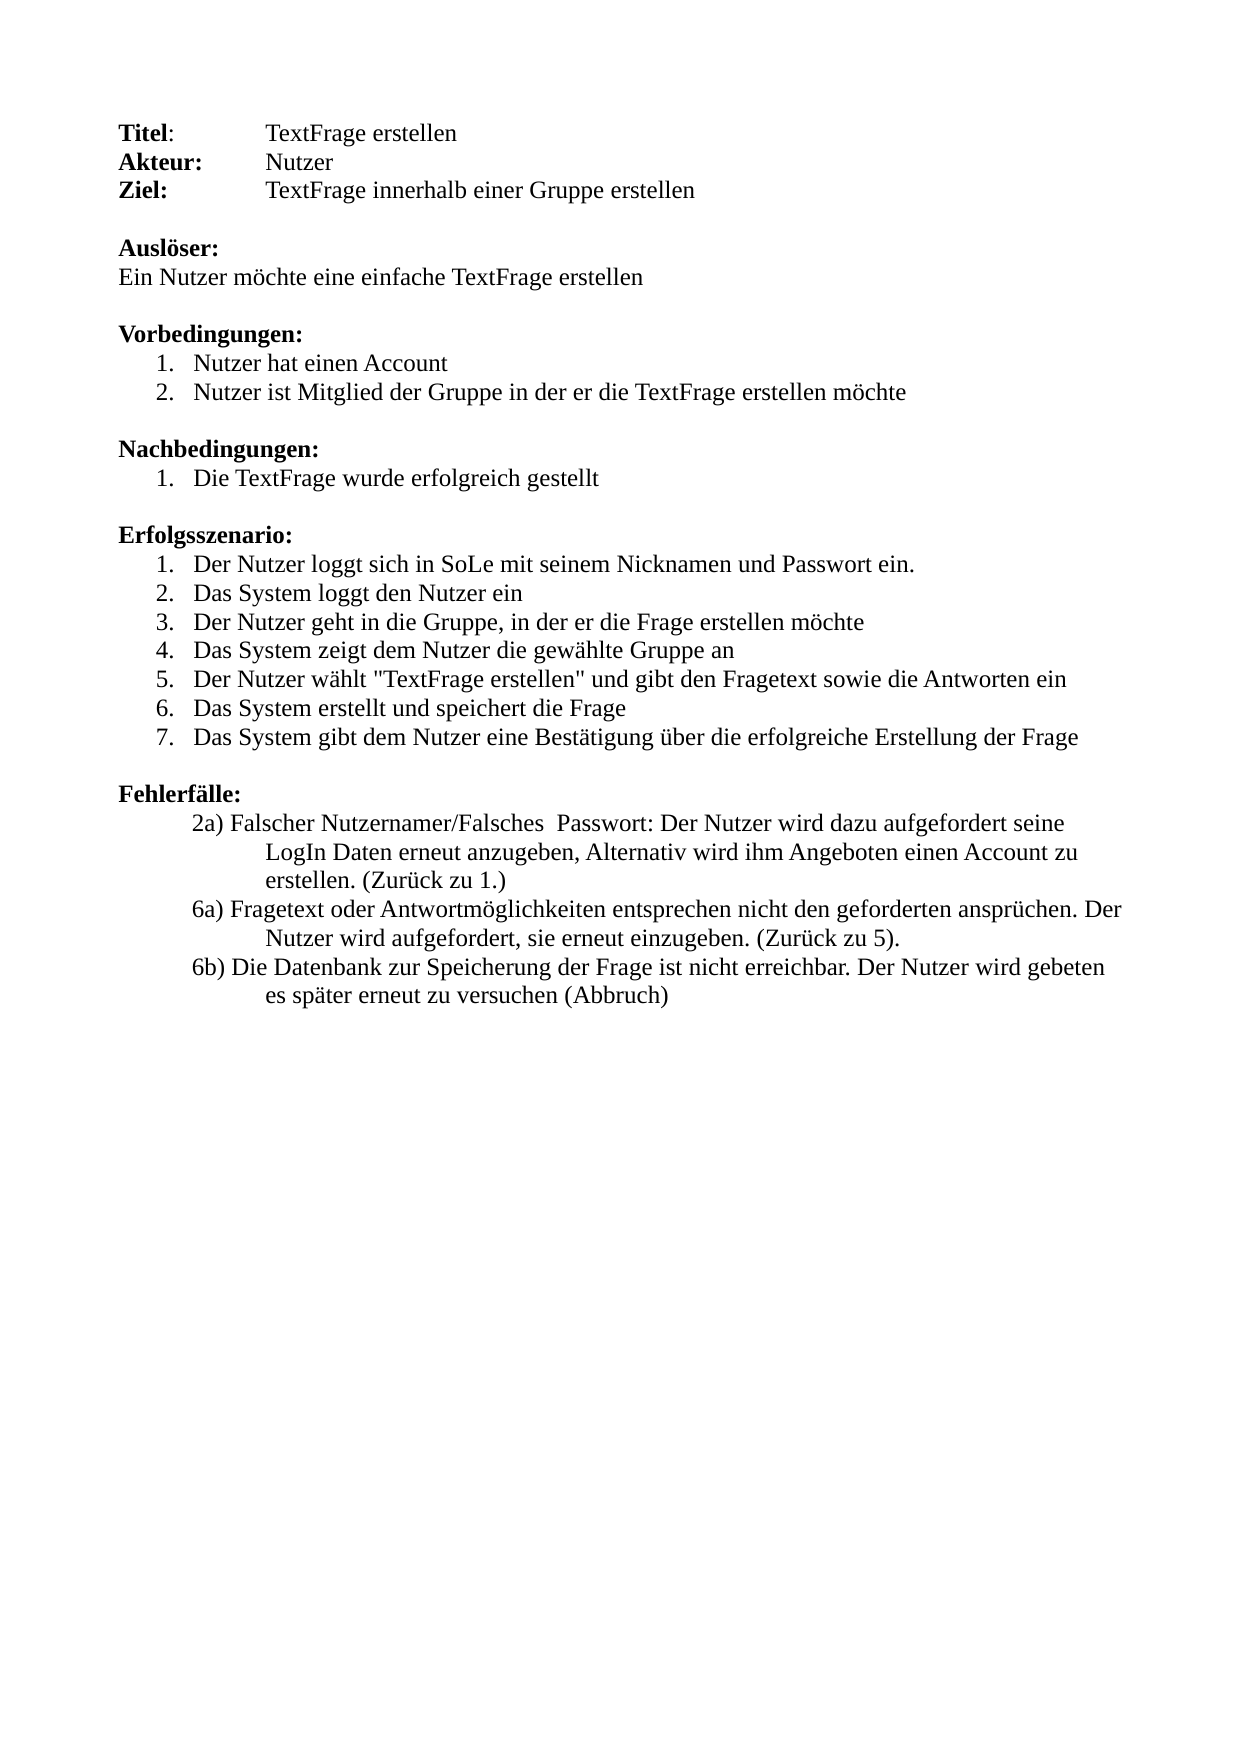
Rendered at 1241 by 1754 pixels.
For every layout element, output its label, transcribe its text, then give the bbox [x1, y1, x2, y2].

list Nutzer hat einen Account [156, 348, 1122, 377]
list Der Nutzer loggt sich in SoLe mit seinem Nicknamen und Passwort ein. [156, 549, 1122, 578]
text Ein Nutzer möchte eine einfache TextFrage erstellen [118, 262, 1122, 291]
list Das System erstellt und speichert die Frage [156, 693, 1122, 722]
list Die TextFrage wurde erfolgreich gestellt [156, 463, 1122, 492]
list Nutzer ist Mitglied der Gruppe in der er die TextFrage erstellen möchte [156, 377, 1122, 406]
list Das System zeigt dem Nutzer die gewählte Gruppe an [156, 636, 1122, 664]
text Titel: TextFrage erstellen [118, 118, 1122, 147]
text Vorbedingungen: [118, 319, 1122, 348]
text Nachbedingungen: [118, 434, 1122, 463]
text 6b) Die Datenbank zur Speicherung der Frage ist nicht erreichbar. Der Nutzer wird gebeten es später erneut zu versuchen (Abbruch) [118, 952, 1122, 1009]
text 2a) Falscher Nutzernamer/Falsches Passwort: Der Nutzer wird dazu aufgefordert seine LogIn Daten erneut anzugeben, Alternativ wird ihm Angeboten einen Account zu erstellen. (Zurück zu 1.) [118, 808, 1122, 894]
text Erfolgsszenario: [118, 521, 1122, 549]
text Auslöser: [118, 233, 1122, 262]
text Ziel: TextFrage innerhalb einer Gruppe erstellen [118, 176, 1122, 204]
text 6a) Fragetext oder Antwortmöglichkeiten entsprechen nicht den geforderten ansprüchen. Der Nutzer wird aufgefordert, sie erneut einzugeben. (Zurück zu 5). [118, 894, 1122, 952]
text Akteur: Nutzer [118, 147, 1122, 176]
list Das System gibt dem Nutzer eine Bestätigung über die erfolgreiche Erstellung der Frage [156, 722, 1122, 751]
list Der Nutzer geht in die Gruppe, in der er die Frage erstellen möchte [156, 607, 1122, 636]
list Der Nutzer wählt "TextFrage erstellen" und gibt den Fragetext sowie die Antworten ein [156, 664, 1122, 693]
list Das System loggt den Nutzer ein [156, 578, 1122, 607]
text Fehlerfälle: [118, 779, 1122, 808]
